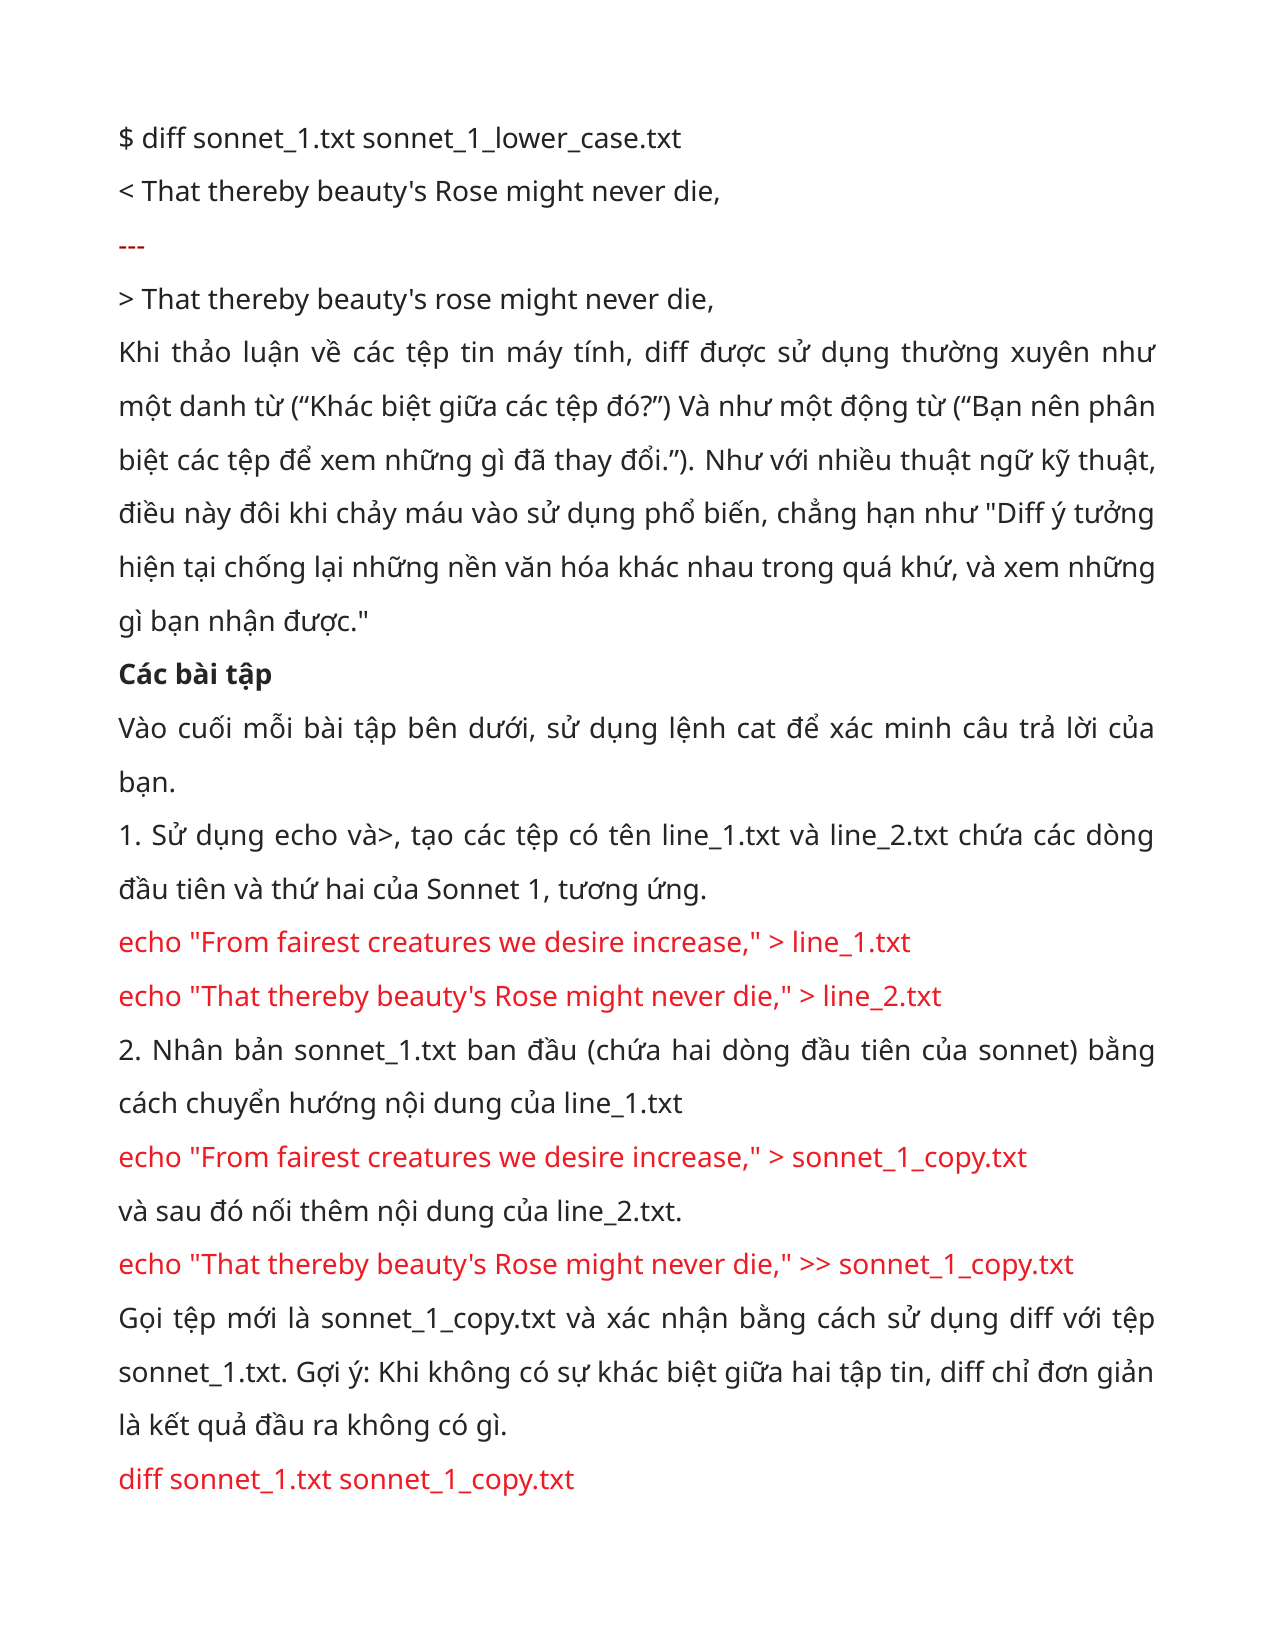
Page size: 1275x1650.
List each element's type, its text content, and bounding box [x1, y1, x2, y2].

text 1. Sử dụng echo và>, tạo các tệp có tên line_1.txt và line_2.txt chứa các dòng đầu tiên và thứ hai của Sonnet 1, tương ứng. [118, 816, 1157, 907]
text echo "From fairest creatures we desire increase," > sonnet_1_copy.txt [118, 1137, 1157, 1176]
text 2. Nhân bản sonnet_1.txt ban đầu (chứa hai dòng đầu tiên của sonnet) bằng cách chuyển hướng nội dung của line_1.txt [118, 1030, 1157, 1122]
text Các bài tập [118, 654, 1157, 693]
text Khi thảo luận về các tệp tin máy tính, diff được sử dụng thường xuyên như một danh từ (“Khác biệt giữa các tệp đó?”) Và như một động từ (“Bạn nên phân biệt các tệp để xem những gì đã thay đổi.”). Như với nhiều thuật ngữ kỹ thuật, điều này đôi khi chảy máu vào sử dụng phổ biến, chẳng hạn như "Diff ý tưởng hiện tại chống lại những nền văn hóa khác nhau trong quá khứ, và xem những gì bạn nhận được." [118, 333, 1157, 639]
text diff sonnet_1.txt sonnet_1_copy.txt [118, 1459, 1157, 1498]
text --- [118, 225, 1157, 264]
text < That thereby beauty's Rose might never die, [118, 172, 1157, 210]
text Gọi tệp mới là sonnet_1_copy.txt và xác nhận bằng cách sử dụng diff với tệp sonnet_1.txt. Gợi ý: Khi không có sự khác biệt giữa hai tập tin, diff chỉ đơn giản là kết quả đầu ra không có gì. [118, 1298, 1157, 1444]
text echo "That thereby beauty's Rose might never die," > line_2.txt [118, 976, 1157, 1015]
text > That thereby beauty's rose might never die, [118, 279, 1157, 317]
text Vào cuối mỗi bài tập bên dưới, sử dụng lệnh cat để xác minh câu trả lời của bạn. [118, 708, 1157, 800]
text echo "From fairest creatures we desire increase," > line_1.txt [118, 923, 1157, 961]
text echo "That thereby beauty's Rose might never die," >> sonnet_1_copy.txt [118, 1245, 1157, 1283]
text và sau đó nối thêm nội dung của line_2.txt. [118, 1191, 1157, 1229]
text $ diff sonnet_1.txt sonnet_1_lower_case.txt [118, 118, 1157, 156]
